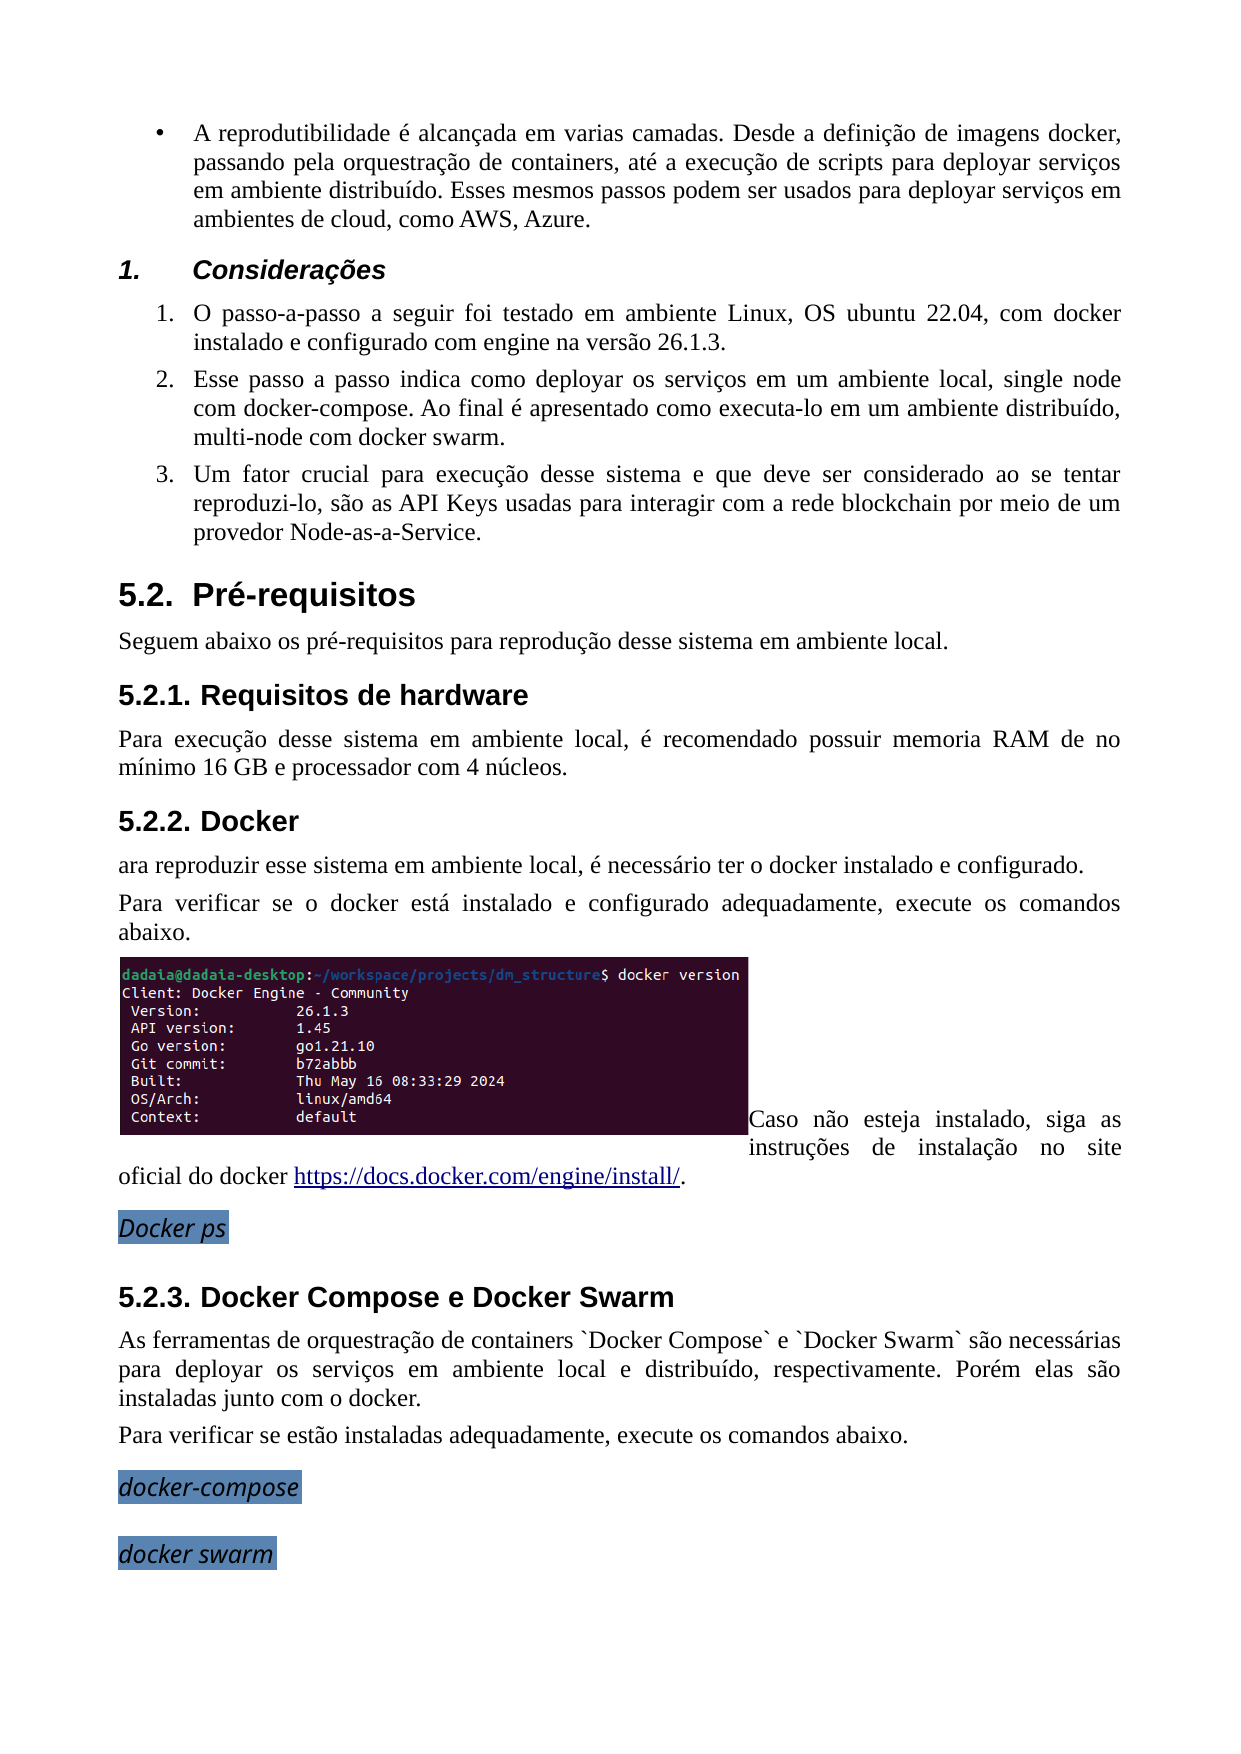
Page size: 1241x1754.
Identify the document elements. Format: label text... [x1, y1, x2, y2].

subtitle Pré-requisitos [118, 575, 1122, 613]
subtitle Docker [118, 804, 1122, 838]
picture [120, 957, 749, 1135]
list A reprodutibilidade é alcançada em varias camadas. Desde a definição de imagens docker, passando pela orquestração de containers, até a execução de scripts para deployar serviços em ambiente distribuído. Esses mesmos passos podem ser usados para deployar serviços em ambientes de cloud, como AWS, Azure. [156, 118, 1122, 233]
text Caso não esteja instalado, siga as instruções de instalação no site oficial do docker https://docs.docker.com/engine/install/. [118, 1104, 1122, 1190]
list Esse passo a passo indica como deployar os serviços em um ambiente local, single node com docker-compose. Ao final é apresentado como executa-lo em um ambiente distribuído, multi-node com docker swarm. [156, 364, 1122, 450]
text docker swarm [118, 1536, 1122, 1570]
list Um fator crucial para execução desse sistema e que deve ser considerado ao se tentar reproduzi-lo, são as API Keys usadas para interagir com a rede blockchain por meio de um provedor Node-as-a-Service. [156, 459, 1122, 545]
text Seguem abaixo os pré-requisitos para reprodução desse sistema em ambiente local. [118, 626, 1122, 654]
subtitle Requisitos de hardware [118, 678, 1122, 711]
list O passo-a-passo a seguir foi testado em ambiente Linux, OS ubuntu 22.04, com docker instalado e configurado com engine na versão 26.1.3. [156, 298, 1122, 356]
text Para execução desse sistema em ambiente local, é recomendado possuir memoria RAM de no mínimo 16 GB e processador com 4 núcleos. [118, 724, 1122, 781]
text docker-compose [118, 1470, 1122, 1504]
subtitle Docker Compose e Docker Swarm [118, 1279, 1122, 1313]
subtitle Considerações [118, 254, 1122, 286]
text As ferramentas de orquestração de containers `Docker Compose` e `Docker Swarm` são necessárias para deployar os serviços em ambiente local e distribuído, respectivamente. Porém elas são instaladas junto com o docker. [118, 1326, 1122, 1412]
text Docker ps [118, 1210, 1122, 1244]
text Para verificar se estão instaladas adequadamente, execute os comandos abaixo. [118, 1421, 1122, 1449]
text ara reproduzir esse sistema em ambiente local, é necessário ter o docker instalado e configurado. [118, 851, 1122, 879]
text Para verificar se o docker está instalado e configurado adequadamente, execute os comandos abaixo. [118, 888, 1122, 945]
